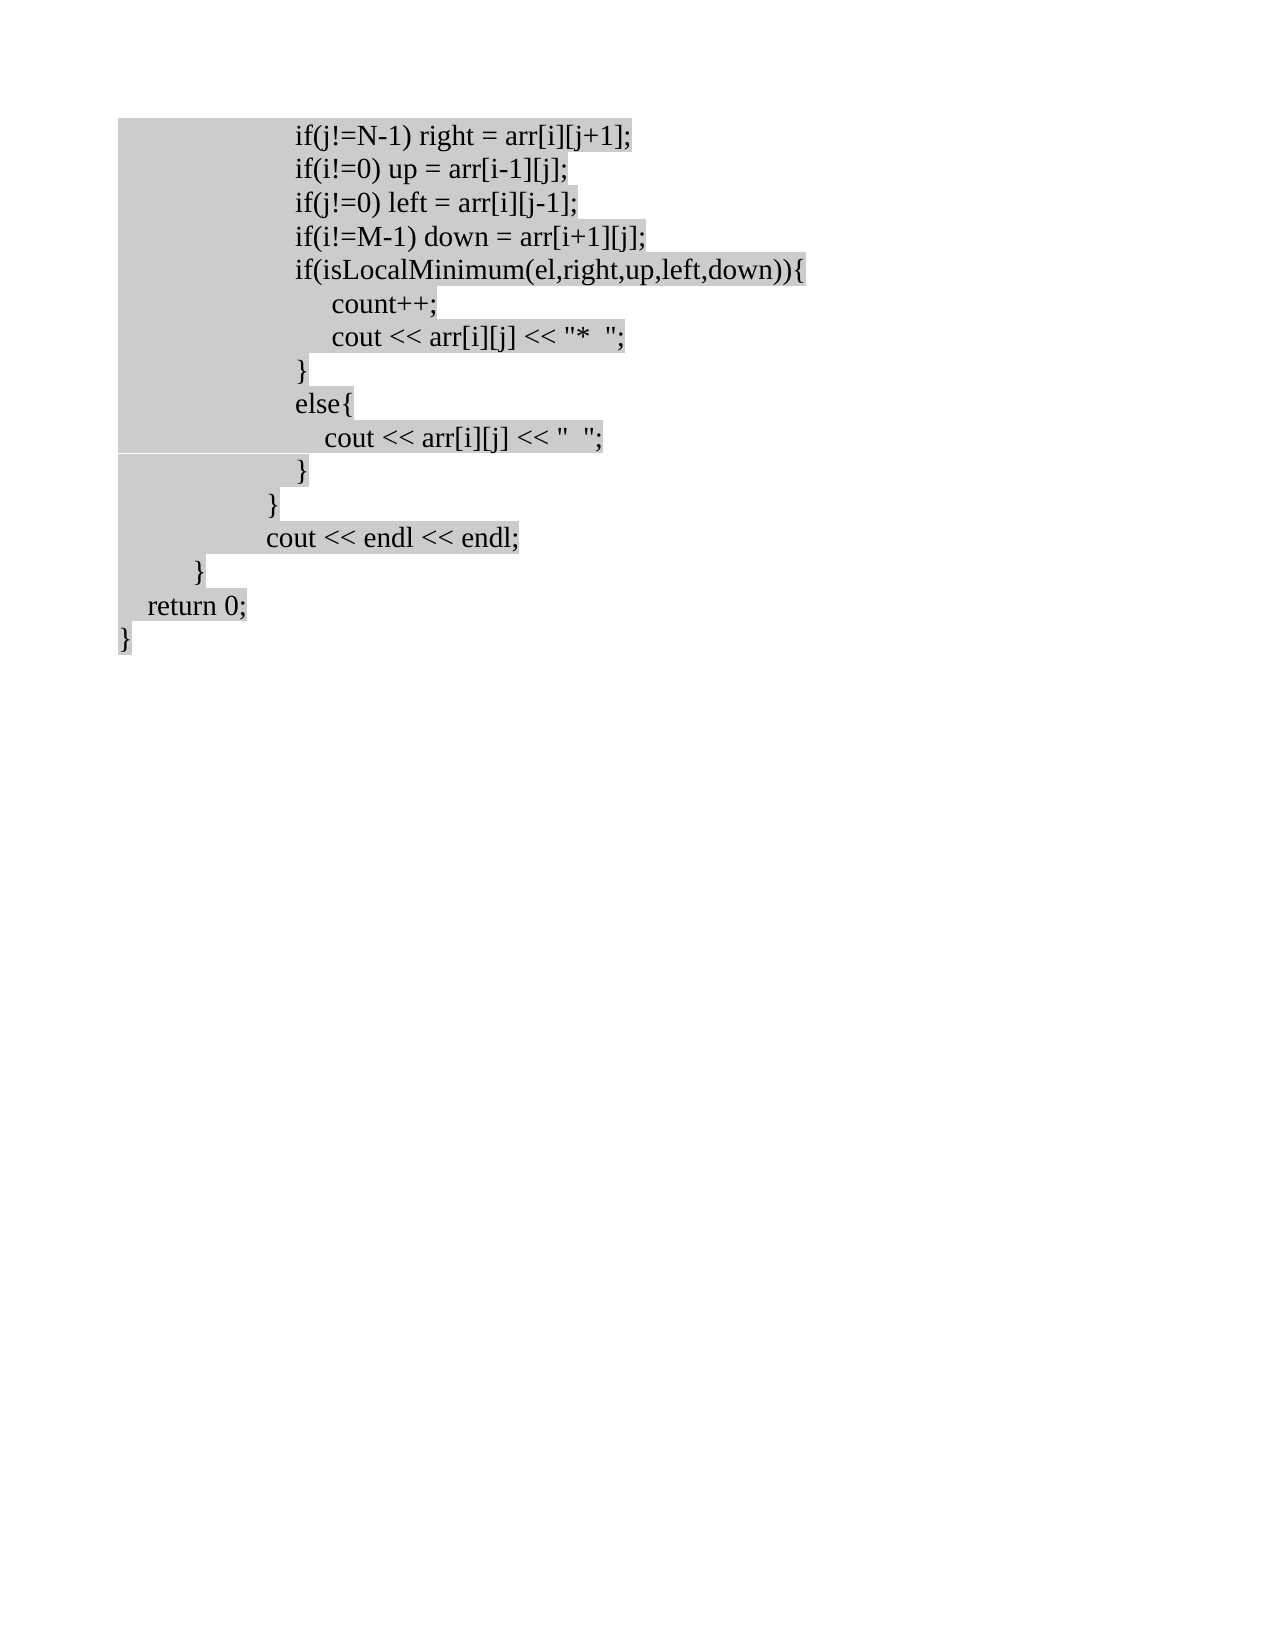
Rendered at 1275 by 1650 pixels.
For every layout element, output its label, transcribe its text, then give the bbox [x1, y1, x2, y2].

text } [118, 353, 1157, 386]
text cout << arr[i][j] << "* "; [118, 319, 1157, 353]
text } [118, 453, 1157, 487]
text if(isLocalMinimum(el,right,up,left,down)){ [118, 252, 1157, 286]
text if(j!=0) left = arr[i][j-1]; [118, 185, 1157, 219]
text cout << arr[i][j] << " "; [118, 420, 1157, 453]
text if(i!=M-1) down = arr[i+1][j]; [118, 219, 1157, 252]
text return 0; [118, 588, 1157, 621]
text else{ [118, 386, 1157, 420]
text } [118, 487, 1157, 521]
text if(i!=0) up = arr[i-1][j]; [118, 152, 1157, 185]
text } [118, 621, 1157, 655]
text if(j!=N-1) right = arr[i][j+1]; [118, 118, 1157, 152]
text count++; [118, 286, 1157, 319]
text } [118, 554, 1157, 588]
text cout << endl << endl; [118, 521, 1157, 554]
